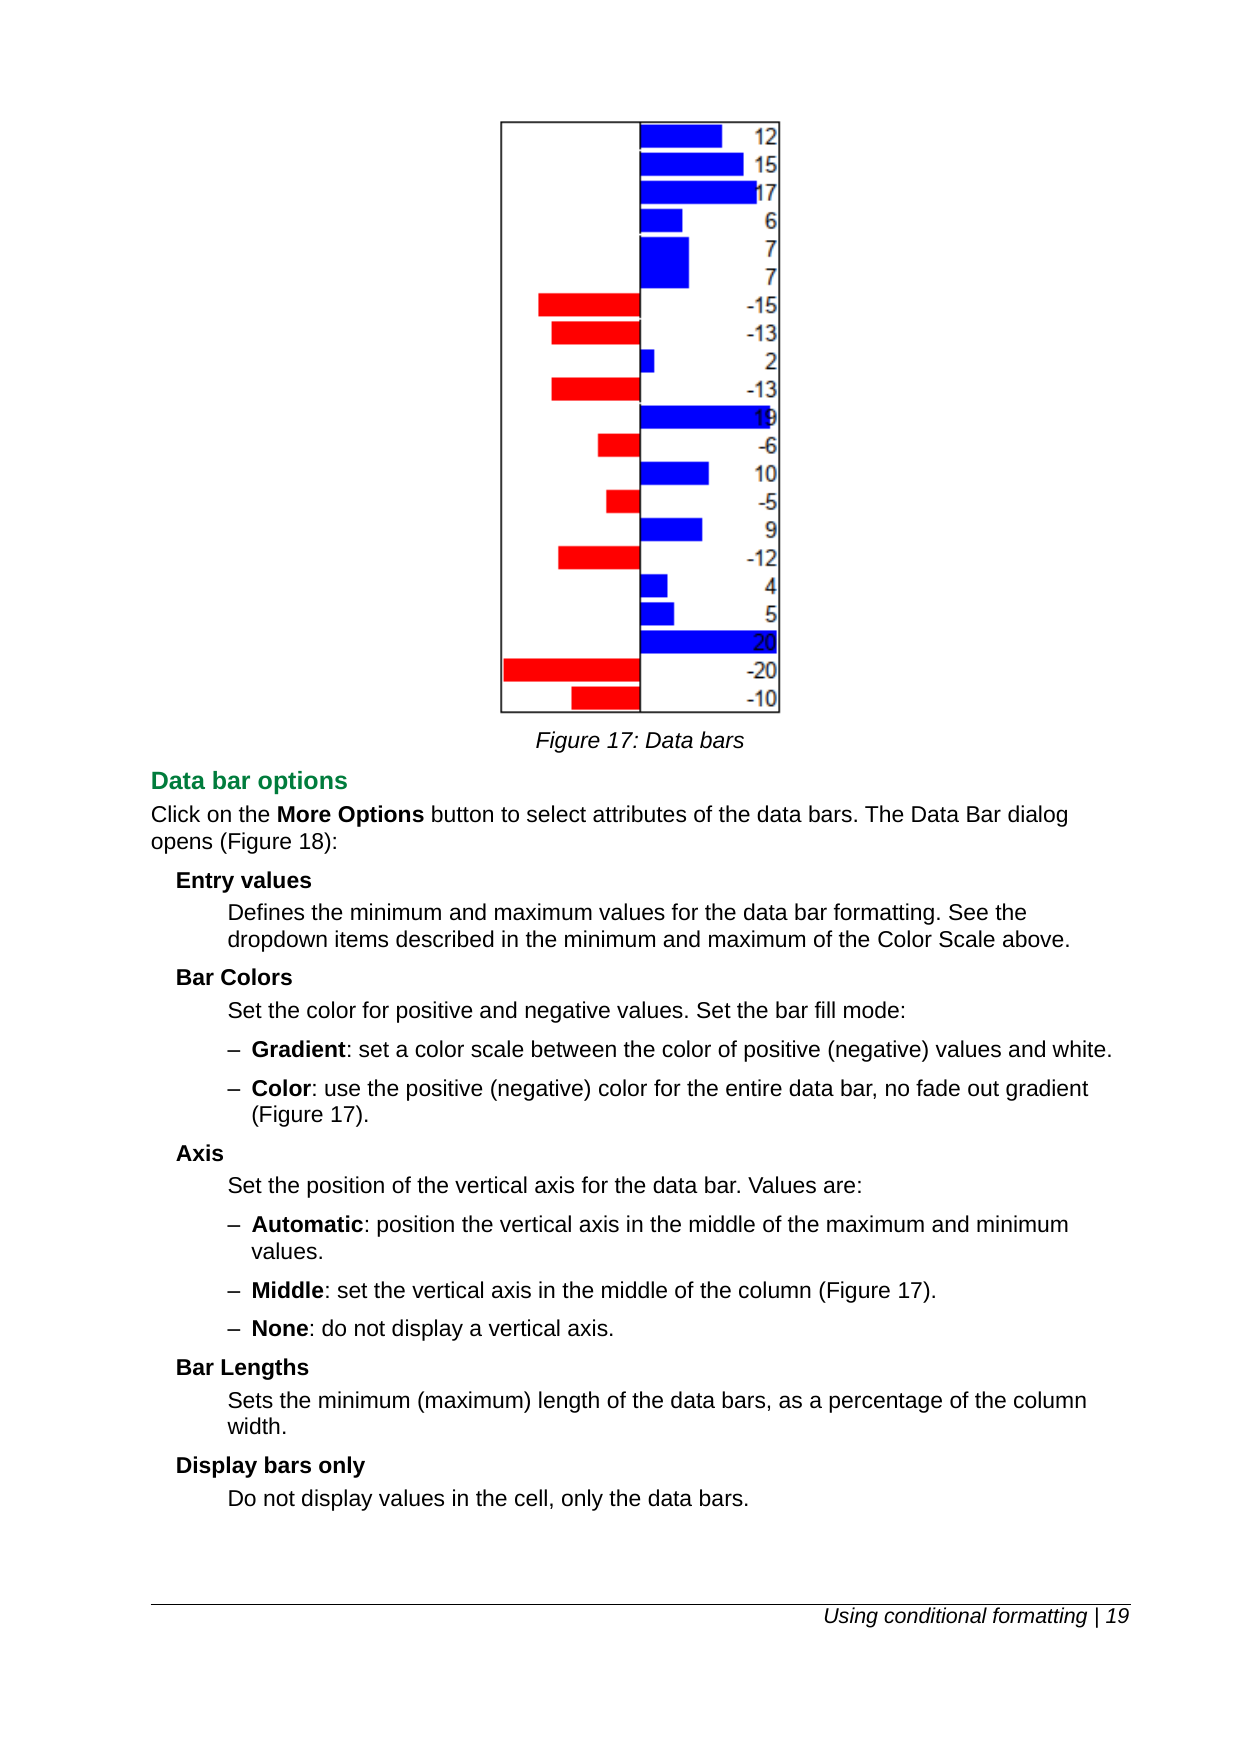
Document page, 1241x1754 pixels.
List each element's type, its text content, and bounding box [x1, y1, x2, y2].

list Gradient: set a color scale between the color of positive (negative) values and white. [227, 1036, 1131, 1062]
text Set the position of the vertical axis for the data bar. Values are: [227, 1172, 1131, 1199]
text Do not display values in the cell, only the data bars. [227, 1485, 1131, 1511]
text Set the color for positive and negative values. Set the bar fill mode: [227, 997, 1131, 1023]
text Display bars only [176, 1452, 1131, 1478]
text Entry values [176, 867, 1131, 893]
list None: do not display a vertical axis. [227, 1315, 1131, 1342]
list Click on the More Options button to select attributes of the data bars. The Data Bar dialog opens (Figure 18): [151, 801, 1131, 854]
text Bar Lengths [176, 1354, 1131, 1381]
list Color: use the positive (negative) color for the entire data bar, no fade out gradient (Figure 17). [227, 1075, 1131, 1127]
list Automatic: position the vertical axis in the middle of the maximum and minimum values. [227, 1211, 1131, 1264]
text Axis [176, 1140, 1131, 1166]
text Defines the minimum and maximum values for the data bar formatting. See the dropdown items described in the minimum and maximum of the Color Scale above. [227, 899, 1131, 952]
list Middle: set the vertical axis in the middle of the column (Figure 17). [227, 1277, 1131, 1303]
text Sets the minimum (maximum) length of the data bars, as a percentage of the column width. [227, 1387, 1131, 1439]
subtitle Data bar options [151, 766, 1131, 795]
text Figure 17: Data bars [500, 727, 782, 754]
picture [500, 121, 782, 715]
text Bar Colors [176, 964, 1131, 991]
